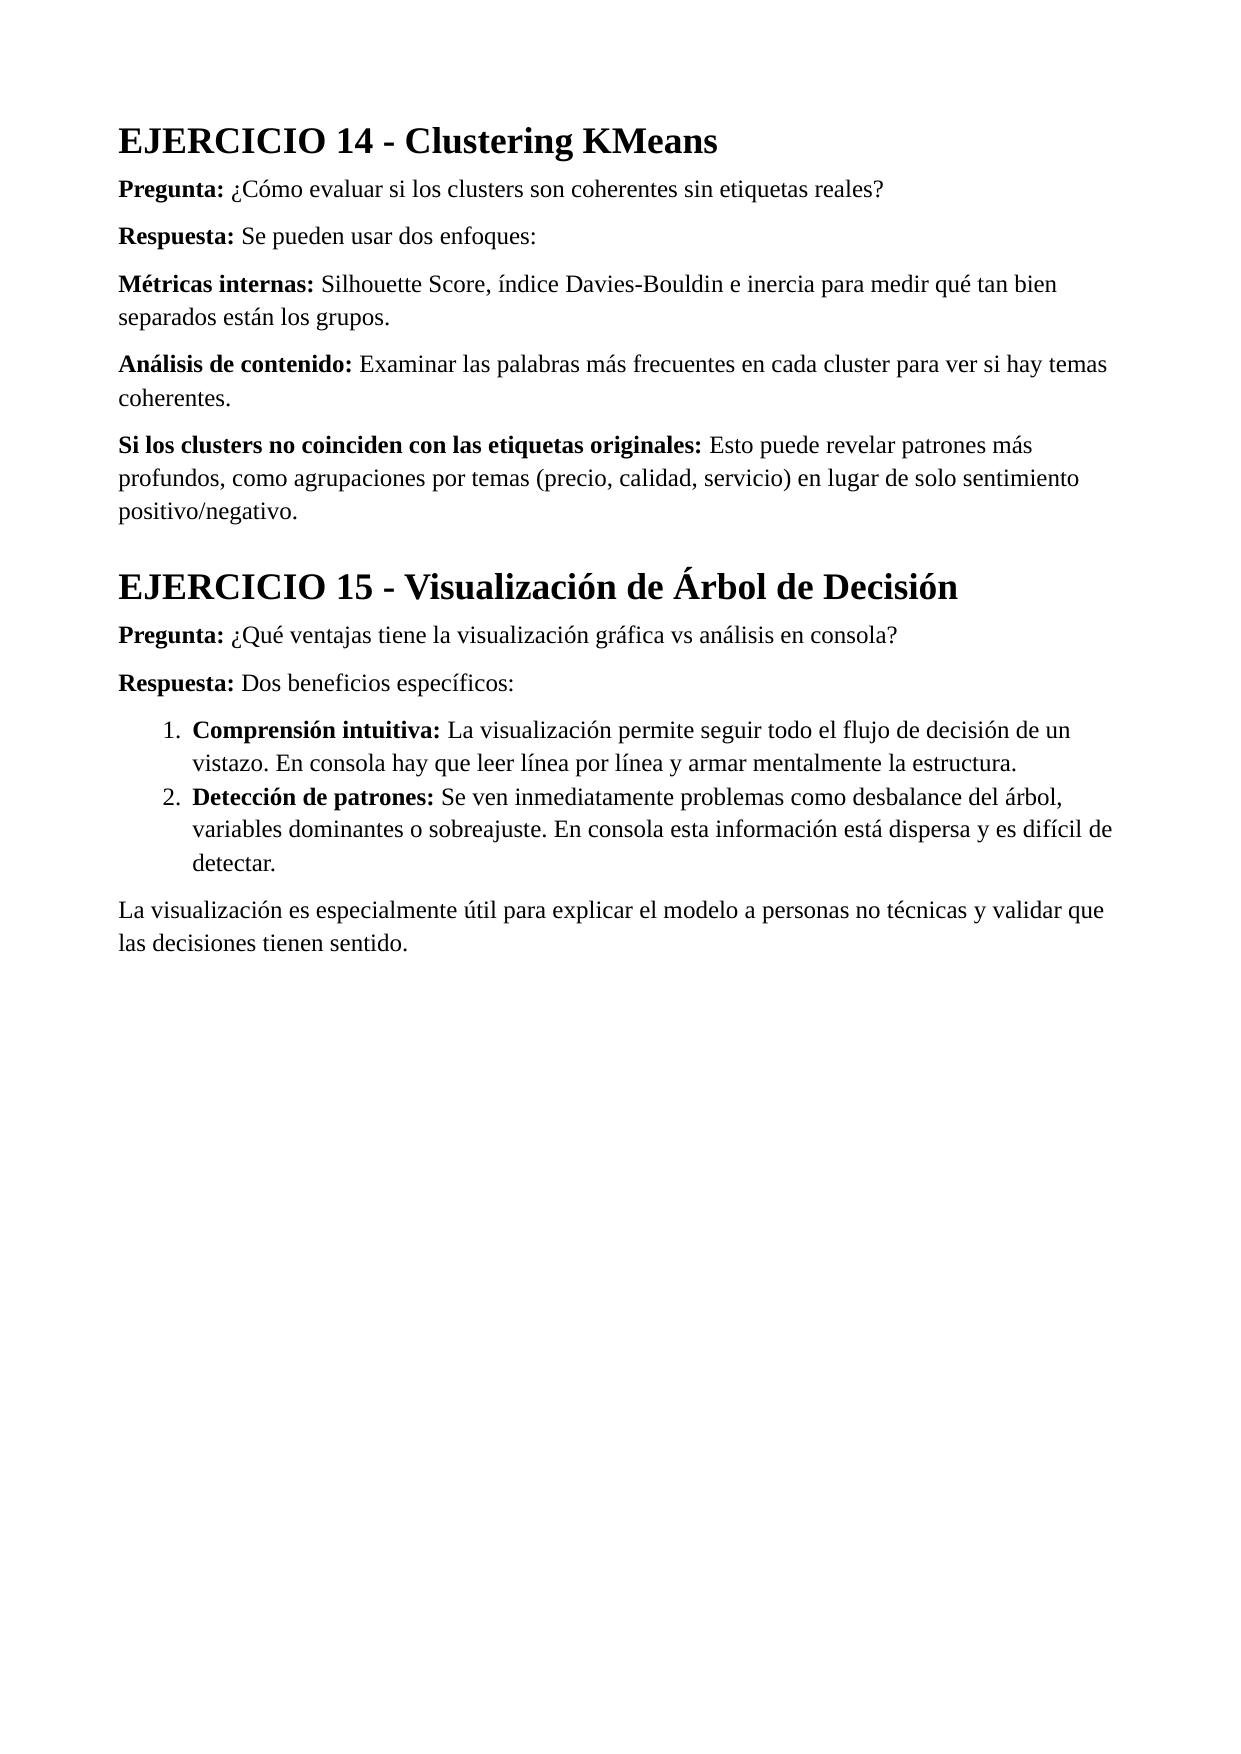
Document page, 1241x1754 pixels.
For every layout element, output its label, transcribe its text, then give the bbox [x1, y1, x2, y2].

subtitle EJERCICIO 15 - Visualización de Árbol de Decisión [118, 565, 1122, 608]
text Respuesta: Se pueden usar dos enfoques: [118, 221, 1122, 250]
text Pregunta: ¿Qué ventajas tiene la visualización gráfica vs análisis en consola? [118, 620, 1122, 649]
list Comprensión intuitiva: La visualización permite seguir todo el flujo de decisión de un vistazo. En consola hay que leer línea por línea y armar mentalmente la estructura. [162, 716, 1122, 777]
text Respuesta: Dos beneficios específicos: [118, 668, 1122, 697]
subtitle EJERCICIO 14 - Clustering KMeans [118, 118, 1122, 161]
text Si los clusters no coinciden con las etiquetas originales: Esto puede revelar patrones más profundos, como agrupaciones por temas (precio, calidad, servicio) en lugar de solo sentimiento positivo/negativo. [118, 430, 1122, 525]
text La visualización es especialmente útil para explicar el modelo a personas no técnicas y validar que las decisiones tienen sentido. [118, 895, 1122, 957]
text Análisis de contenido: Examinar las palabras más frecuentes en cada cluster para ver si hay temas coherentes. [118, 349, 1122, 411]
text Pregunta: ¿Cómo evaluar si los clusters son coherentes sin etiquetas reales? [118, 174, 1122, 202]
list Detección de patrones: Se ven inmediatamente problemas como desbalance del árbol, variables dominantes o sobreajuste. En consola esta información está dispersa y es difícil de detectar. [162, 782, 1122, 876]
text Métricas internas: Silhouette Score, índice Davies-Bouldin e inercia para medir qué tan bien separados están los grupos. [118, 269, 1122, 331]
